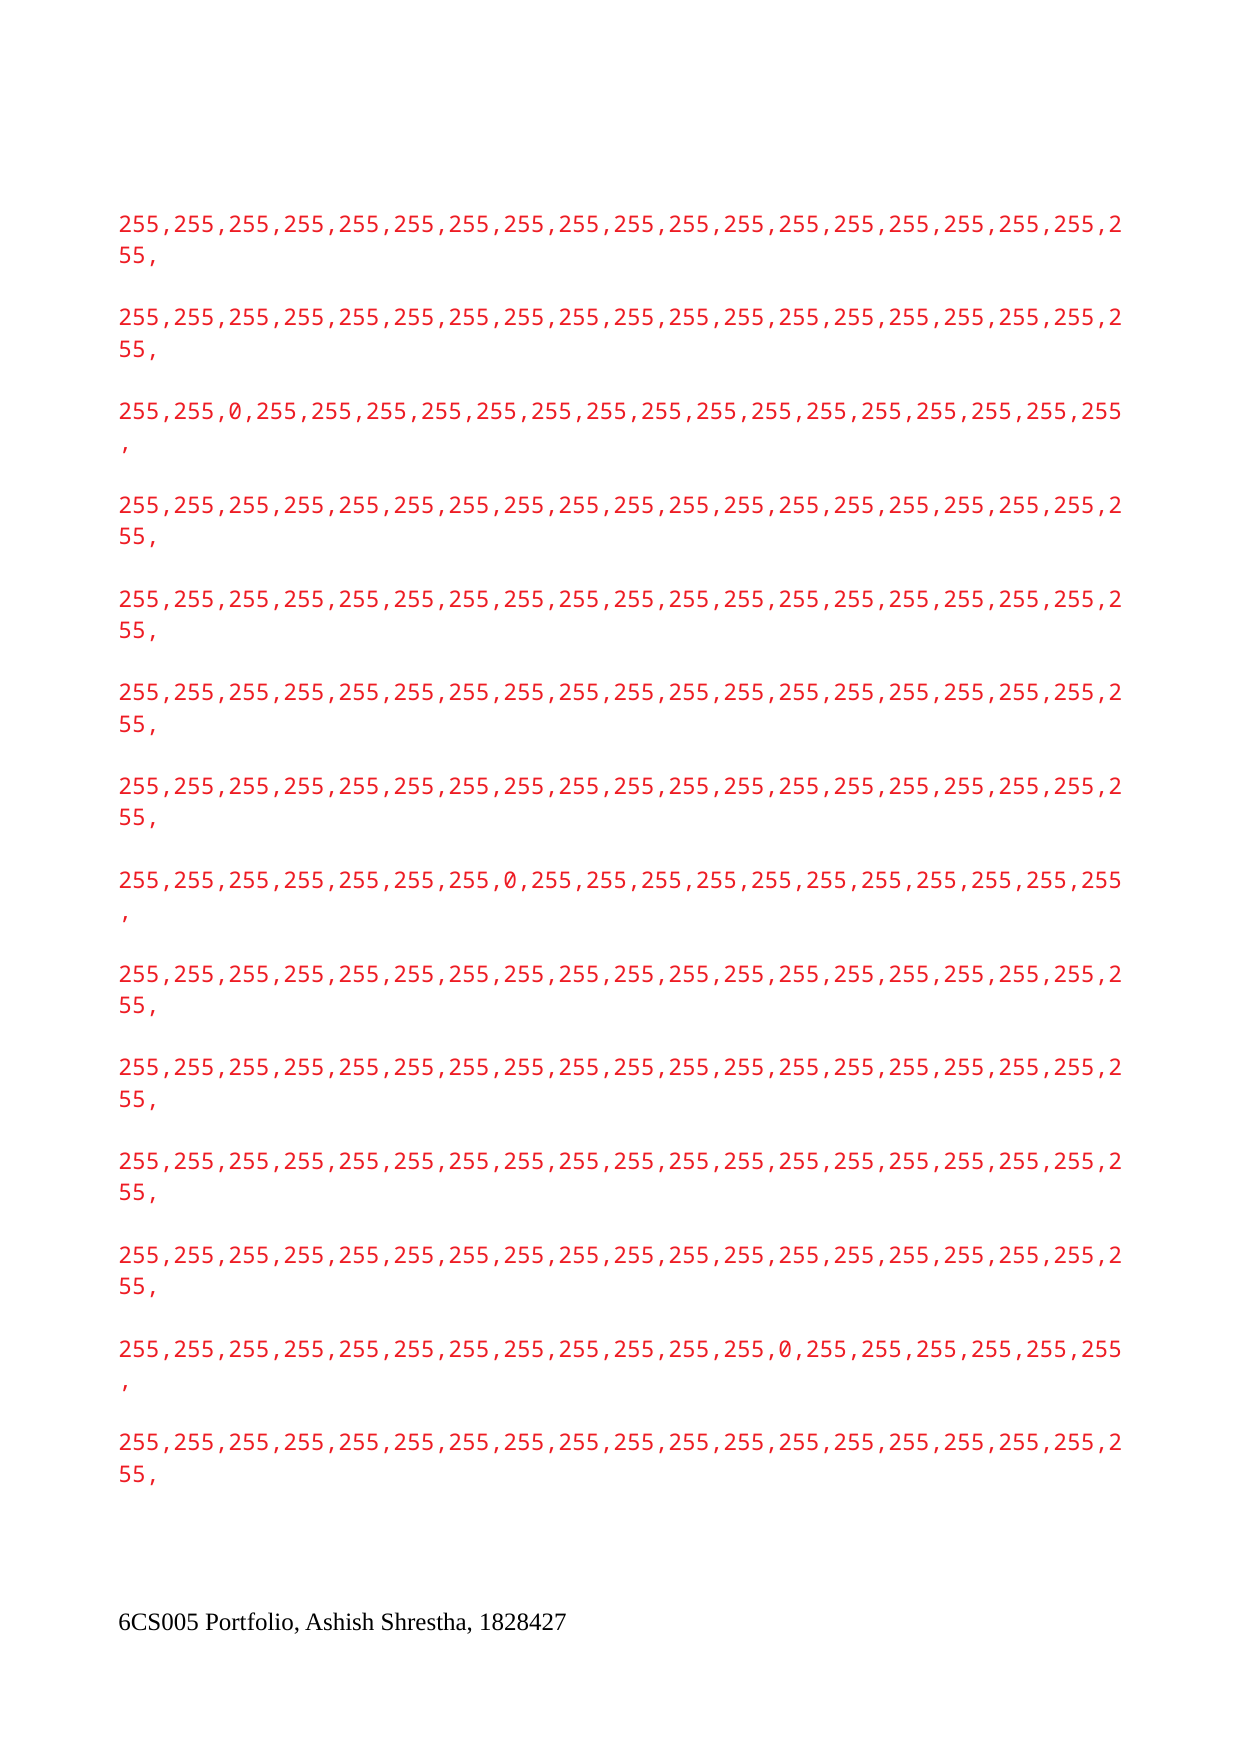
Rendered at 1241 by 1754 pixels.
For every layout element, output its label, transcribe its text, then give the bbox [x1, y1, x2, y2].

text 255,255,255,255,255,255,255,255,255,255,255,255,255,255,255,255,255,255,255, [118, 1395, 1122, 1489]
text 255,255,0,255,255,255,255,255,255,255,255,255,255,255,255,255,255,255,255, [118, 364, 1122, 458]
text 255,255,255,255,255,255,255,255,255,255,255,255,255,255,255,255,255,255,255, [118, 1208, 1122, 1301]
text 255,255,255,255,255,255,255,0,255,255,255,255,255,255,255,255,255,255,255, [118, 833, 1122, 926]
text 255,255,255,255,255,255,255,255,255,255,255,255,0,255,255,255,255,255,255, [118, 1301, 1122, 1395]
text 255,255,255,255,255,255,255,255,255,255,255,255,255,255,255,255,255,255,255, [118, 645, 1122, 739]
text 255,255,255,255,255,255,255,255,255,255,255,255,255,255,255,255,255,255,255, [118, 458, 1122, 551]
text 255,255,255,255,255,255,255,255,255,255,255,255,255,255,255,255,255,255,255, [118, 1114, 1122, 1208]
text 255,255,255,255,255,255,255,255,255,255,255,255,255,255,255,255,255,255,255, [118, 551, 1122, 645]
text 255,255,255,255,255,255,255,255,255,255,255,255,255,255,255,255,255,255,255, [118, 739, 1122, 833]
text 255,255,255,255,255,255,255,255,255,255,255,255,255,255,255,255,255,255,255, [118, 270, 1122, 364]
text 255,255,255,255,255,255,255,255,255,255,255,255,255,255,255,255,255,255,255, [118, 176, 1122, 270]
text 255,255,255,255,255,255,255,255,255,255,255,255,255,255,255,255,255,255,255, [118, 1020, 1122, 1114]
text 255,255,255,255,255,255,255,255,255,255,255,255,255,255,255,255,255,255,255, [118, 926, 1122, 1020]
